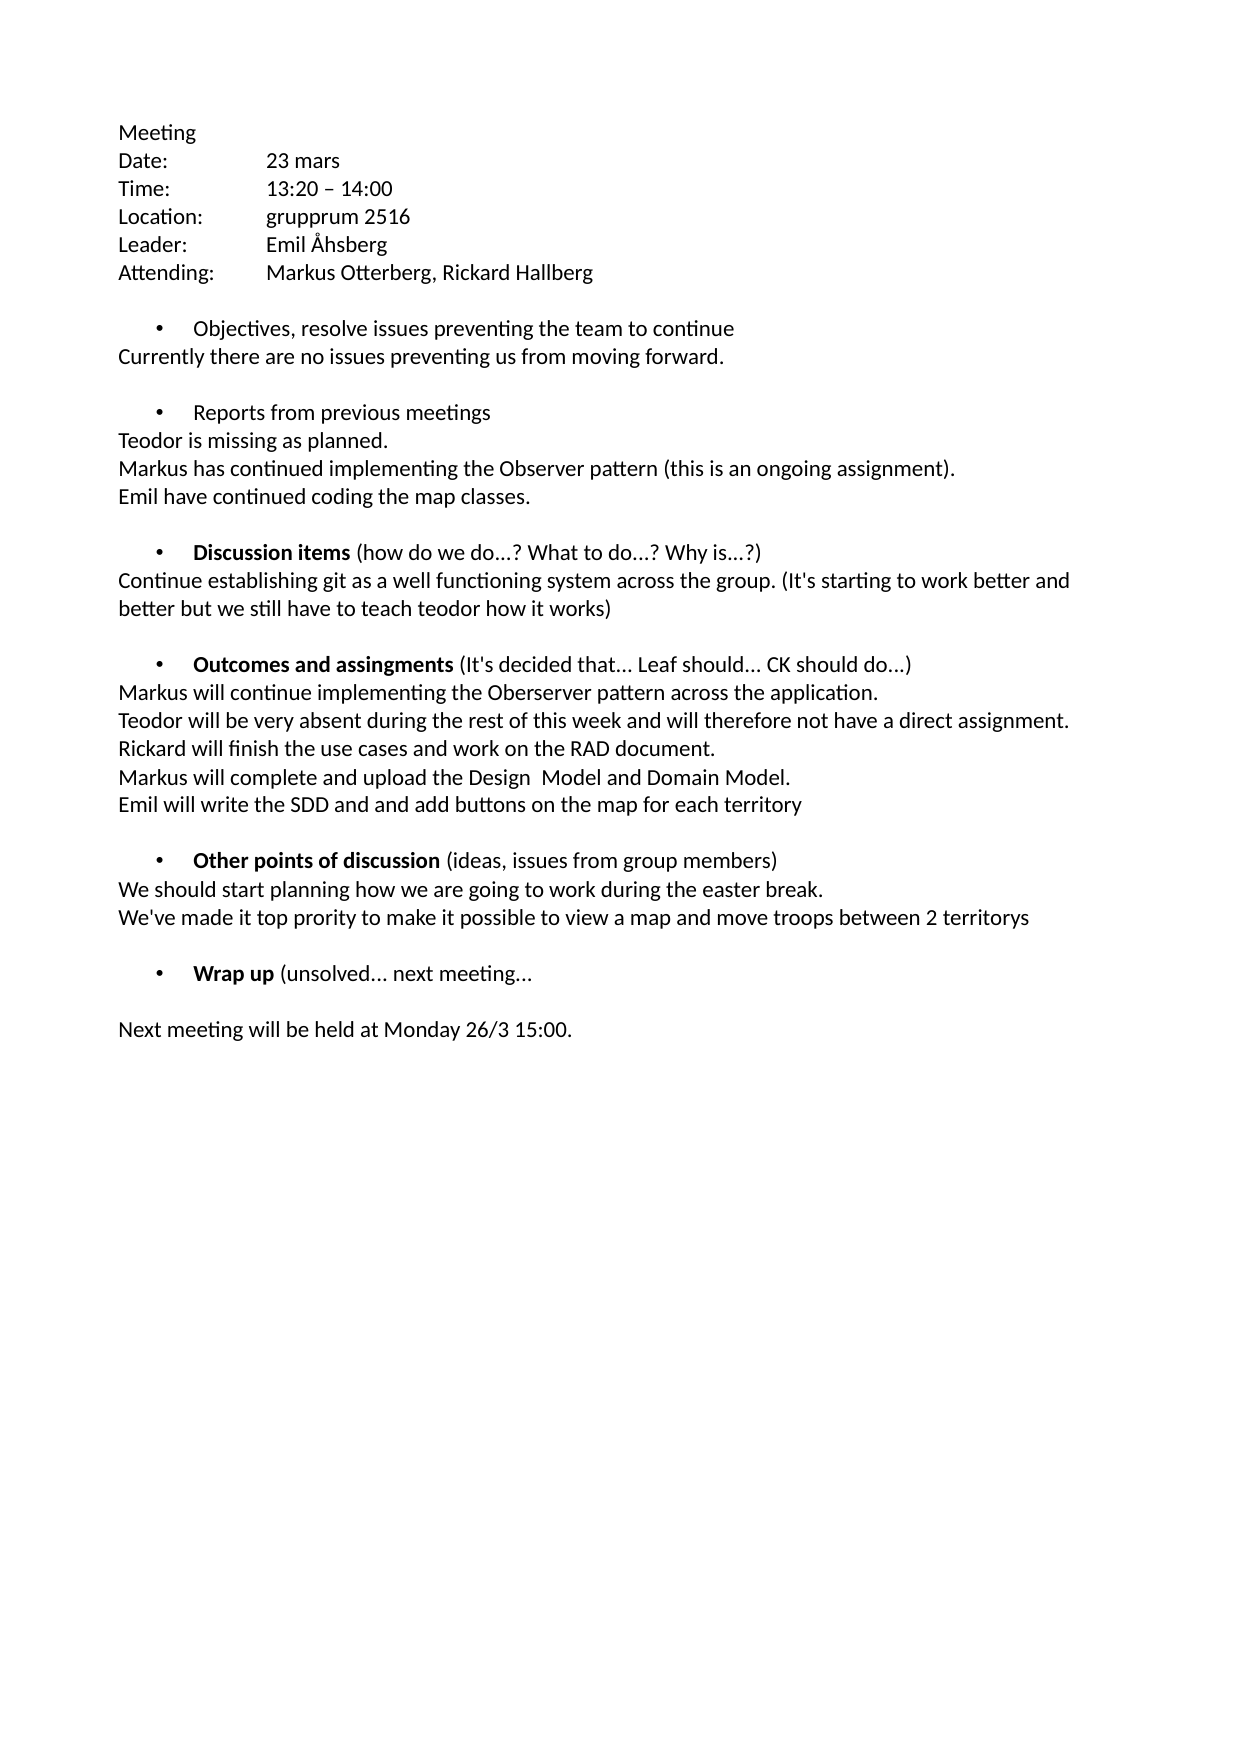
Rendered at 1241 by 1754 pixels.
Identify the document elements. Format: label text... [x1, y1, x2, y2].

text Time: 13:20 – 14:00 [118, 174, 1122, 202]
list Discussion items (how do we do...? What to do...? Why is...?) [156, 538, 1122, 566]
text Markus has continued implementing the Observer pattern (this is an ongoing assignment). [118, 454, 1122, 482]
list Objectives, resolve issues preventing the team to continue [156, 314, 1122, 342]
text Markus will continue implementing the Oberserver pattern across the application. [118, 678, 1122, 707]
text Emil will write the SDD and and add buttons on the map for each territory [118, 791, 1122, 819]
text Rickard will finish the use cases and work on the RAD document. [118, 734, 1122, 763]
text Date: 23 mars [118, 146, 1122, 174]
list Reports from previous meetings [156, 398, 1122, 426]
text Leader: Emil Åhsberg [118, 230, 1122, 258]
text Currently there are no issues preventing us from moving forward. [118, 342, 1122, 370]
text Continue establishing git as a well functioning system across the group. (It's starting to work better and better but we still have to teach teodor how it works) [118, 566, 1122, 622]
text Location: grupprum 2516 [118, 202, 1122, 230]
text Meeting [118, 118, 1122, 146]
text We've made it top prority to make it possible to view a map and move troops between 2 territorys [118, 903, 1122, 931]
text Attending: Markus Otterberg, Rickard Hallberg [118, 258, 1122, 286]
list Other points of discussion (ideas, issues from group members) [156, 847, 1122, 875]
list Wrap up (unsolved... next meeting... [156, 959, 1122, 987]
list Outcomes and assingments (It's decided that... Leaf should... CK should do...) [156, 651, 1122, 678]
text Next meeting will be held at Monday 26/3 15:00. [118, 1015, 1122, 1043]
text Teodor is missing as planned. [118, 426, 1122, 454]
text Markus will complete and upload the Design Model and Domain Model. [118, 763, 1122, 791]
text Emil have continued coding the map classes. [118, 482, 1122, 510]
text We should start planning how we are going to work during the easter break. [118, 875, 1122, 903]
text Teodor will be very absent during the rest of this week and will therefore not have a direct assignment. [118, 707, 1122, 734]
